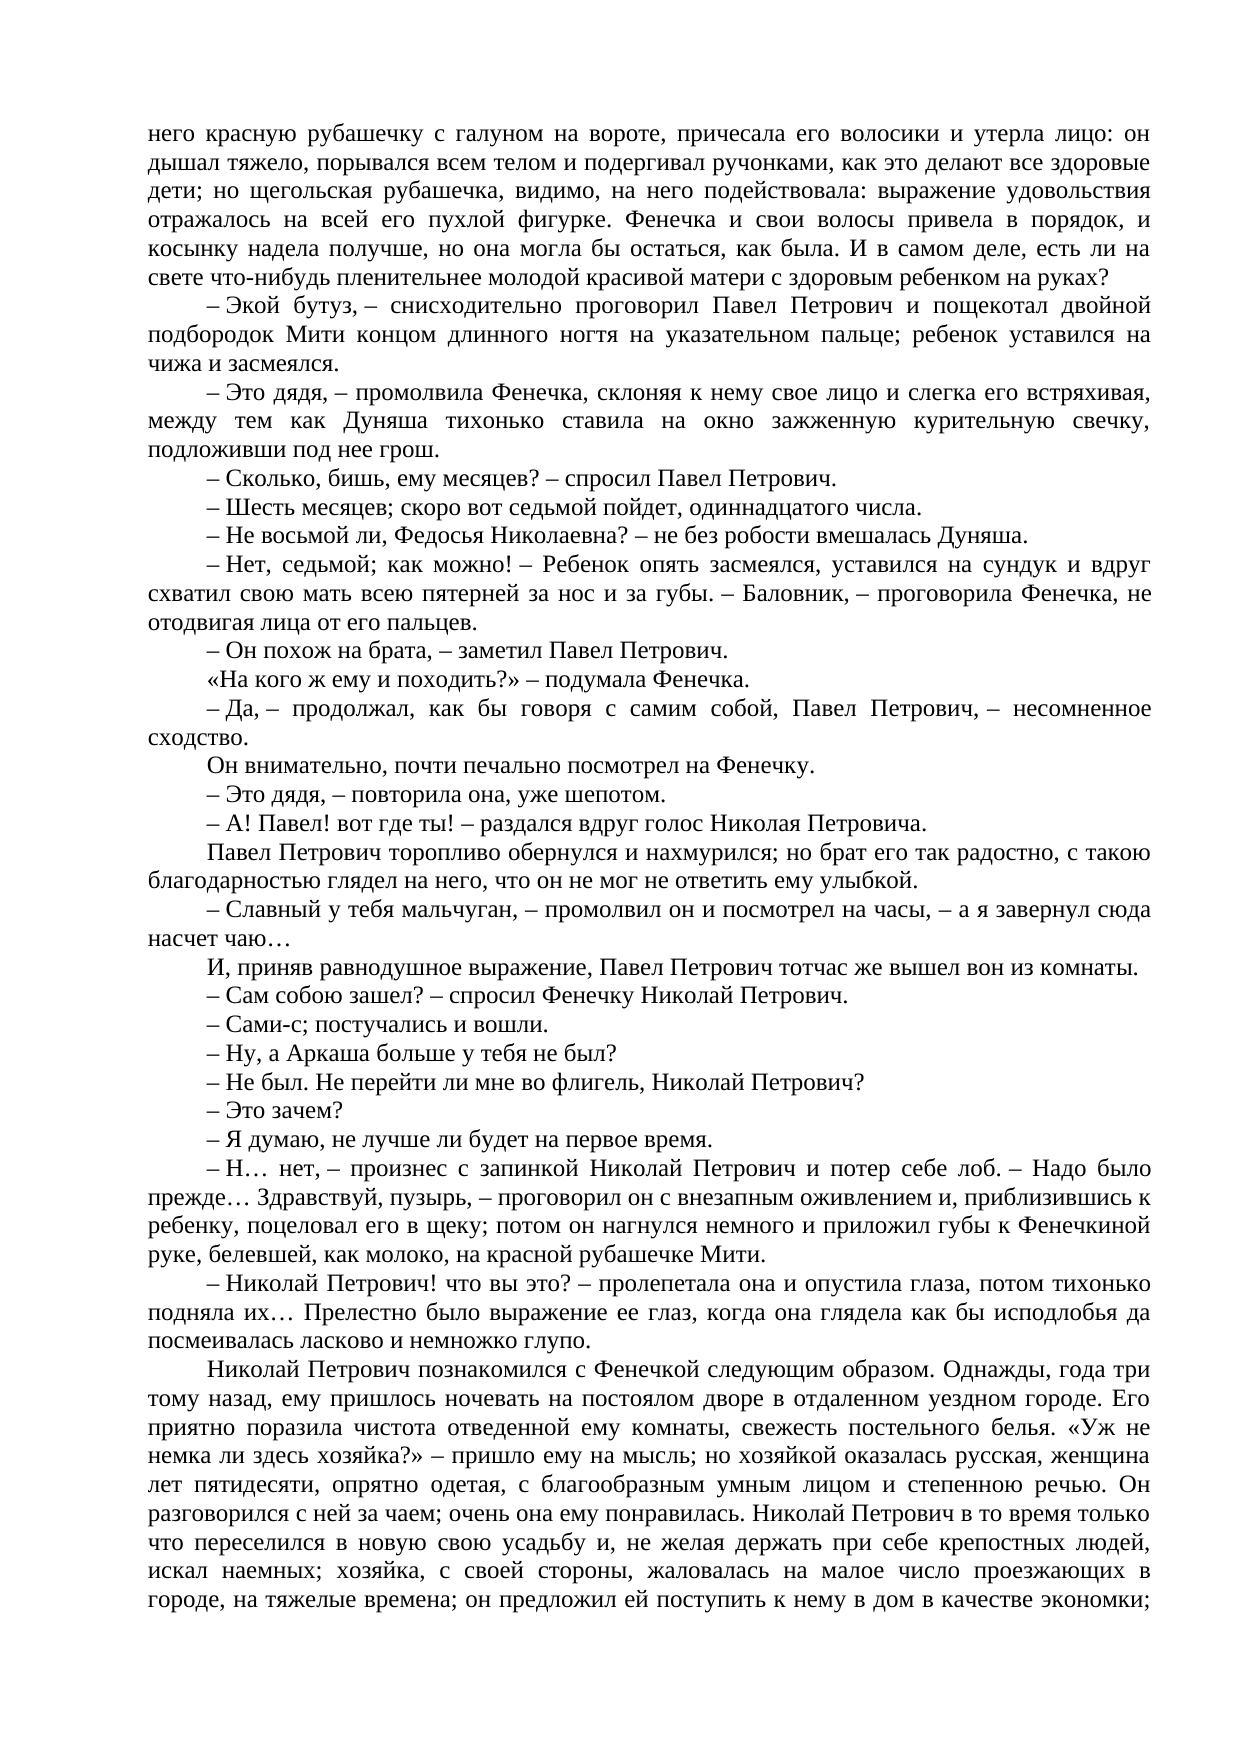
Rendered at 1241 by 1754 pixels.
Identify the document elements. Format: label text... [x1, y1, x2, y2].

text – Он похож на брата, – заметил Павел Петрович. [148, 636, 1152, 664]
text – Не восьмой ли, Федосья Николаевна? – не без робости вмешалась Дуняша. [148, 521, 1152, 549]
text Он внимательно, почти печально посмотрел на Фенечку. [148, 751, 1152, 779]
text И, приняв равнодушное выражение, Павел Петрович тотчас же вышел вон из комнаты. [148, 952, 1152, 981]
text – Это дядя, – промолвила Фенечка, склоняя к нему свое лицо и слегка его встряхивая, между тем как Дуняша тихонько ставила на окно зажженную курительную свечку, подложивши под нее грош. [148, 377, 1152, 463]
text него красную рубашечку с галуном на вороте, причесала его волосики и утерла лицо: он дышал тяжело, порывался всем телом и подергивал ручонками, как это делают все здоровые дети; но щегольская рубашечка, видимо, на него подействовала: выражение удовольствия отражалось на всей его пухлой фигурке. Фенечка и свои волосы привела в порядок, и косынку надела получше, но она могла бы остаться, как была. И в самом деле, есть ли на свете что-нибудь пленительнее молодой красивой матери с здоровым ребенком на руках? [148, 118, 1152, 291]
text – А! Павел! вот где ты! – раздался вдруг голос Николая Петровича. [148, 808, 1152, 837]
text – Не был. Не перейти ли мне во флигель, Николай Петрович? [148, 1067, 1152, 1096]
text Павел Петрович торопливо обернулся и нахмурился; но брат его так радостно, с такою благодарностью глядел на него, что он не мог не ответить ему улыбкой. [148, 837, 1152, 894]
text – Я думаю, не лучше ли будет на первое время. [148, 1124, 1152, 1153]
text – Это дядя, – повторила она, уже шепотом. [148, 779, 1152, 808]
text – Сами-с; постучались и вошли. [148, 1009, 1152, 1038]
text – Да, – продолжал, как бы говоря с самим собой, Павел Петрович, – несомненное сходство. [148, 693, 1152, 751]
text – Сколько, бишь, ему месяцев? – спросил Павел Петрович. [148, 463, 1152, 492]
text – Ну, а Аркаша больше у тебя не был? [148, 1038, 1152, 1067]
text – Сам собою зашел? – спросил Фенечку Николай Петрович. [148, 981, 1152, 1009]
text – Экой бутуз, – снисходительно проговорил Павел Петрович и пощекотал двойной подбородок Мити концом длинного ногтя на указательном пальце; ребенок уставился на чижа и засмеялся. [148, 291, 1152, 377]
text – Это зачем? [148, 1096, 1152, 1124]
text Николай Петрович познакомился с Фенечкой следующим образом. Однажды, года три тому назад, ему пришлось ночевать на постоялом дворе в отдаленном уездном городе. Его приятно поразила чистота отведенной ему комнаты, свежесть постельного белья. «Уж не немка ли здесь хозяйка?» – пришло ему на мысль; но хозяйкой оказалась русская, женщина лет пятидесяти, опрятно одетая, с благообразным умным лицом и степенною речью. Он разговорился с ней за чаем; очень она ему понравилась. Николай Петрович в то время только что переселился в новую свою усадьбу и, не желая держать при себе крепостных людей, искал наемных; хозяйка, с своей стороны, жаловалась на малое число проезжающих в городе, на тяжелые времена; он предложил ей поступить к нему в дом в качестве экономки; [148, 1354, 1152, 1613]
text – Шесть месяцев; скоро вот седьмой пойдет, одиннадцатого числа. [148, 492, 1152, 521]
text – Н… нет, – произнес с запинкой Николай Петрович и потер себе лоб. – Надо было прежде… Здравствуй, пузырь, – проговорил он с внезапным оживлением и, приблизившись к ребенку, поцеловал его в щеку; потом он нагнулся немного и приложил губы к Фенечкиной руке, белевшей, как молоко, на красной рубашечке Мити. [148, 1153, 1152, 1268]
text – Николай Петрович! что вы это? – пролепетала она и опустила глаза, потом тихонько подняла их… Прелестно было выражение ее глаз, когда она глядела как бы исподлобья да посмеивалась ласково и немножко глупо. [148, 1268, 1152, 1354]
text «На кого ж ему и походить?» – подумала Фенечка. [148, 664, 1152, 693]
text – Славный у тебя мальчуган, – промолвил он и посмотрел на часы, – а я завернул сюда насчет чаю… [148, 894, 1152, 952]
text – Нет, седьмой; как можно! – Ребенок опять засмеялся, уставился на сундук и вдруг схватил свою мать всею пятерней за нос и за губы. – Баловник, – проговорила Фенечка, не отодвигая лица от его пальцев. [148, 549, 1152, 636]
